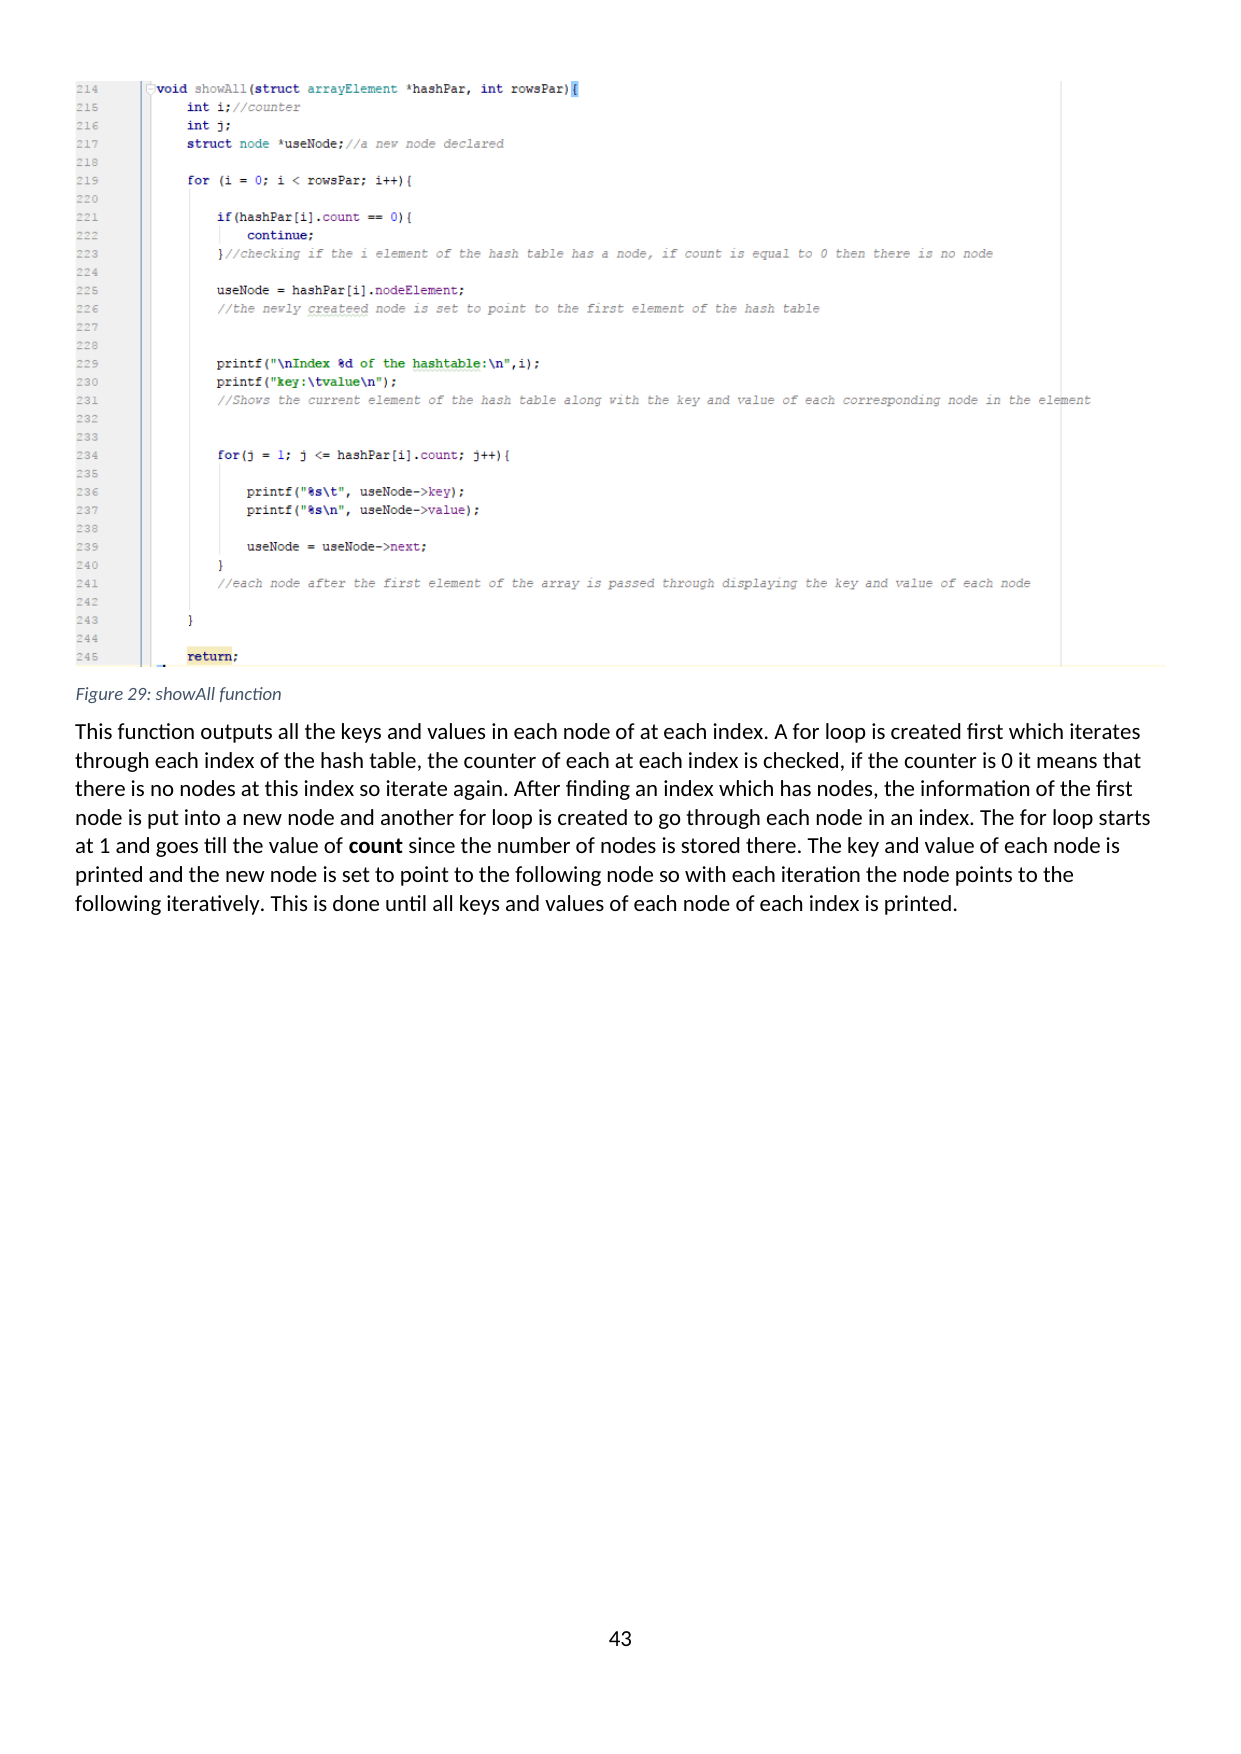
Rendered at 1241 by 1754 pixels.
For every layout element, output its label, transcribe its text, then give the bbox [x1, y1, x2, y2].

text Figure 29: showAll function [76, 682, 1166, 705]
text This function outputs all the keys and values in each node of at each index. A for loop is created first which iterates through each index of the hash table, the counter of each at each index is checked, if the counter is 0 it means that there is no nodes at this index so iterate again. After finding an index which has nodes, the information of the first node is put into a new node and another for loop is created to go through each node in an index. The for loop starts at 1 and goes till the value of count since the number of nodes is stored there. The key and value of each node is printed and the new node is set to point to the following node so with each iteration the node points to the following iteratively. This is done until all keys and values of each node of each index is printed. [75, 717, 1165, 917]
